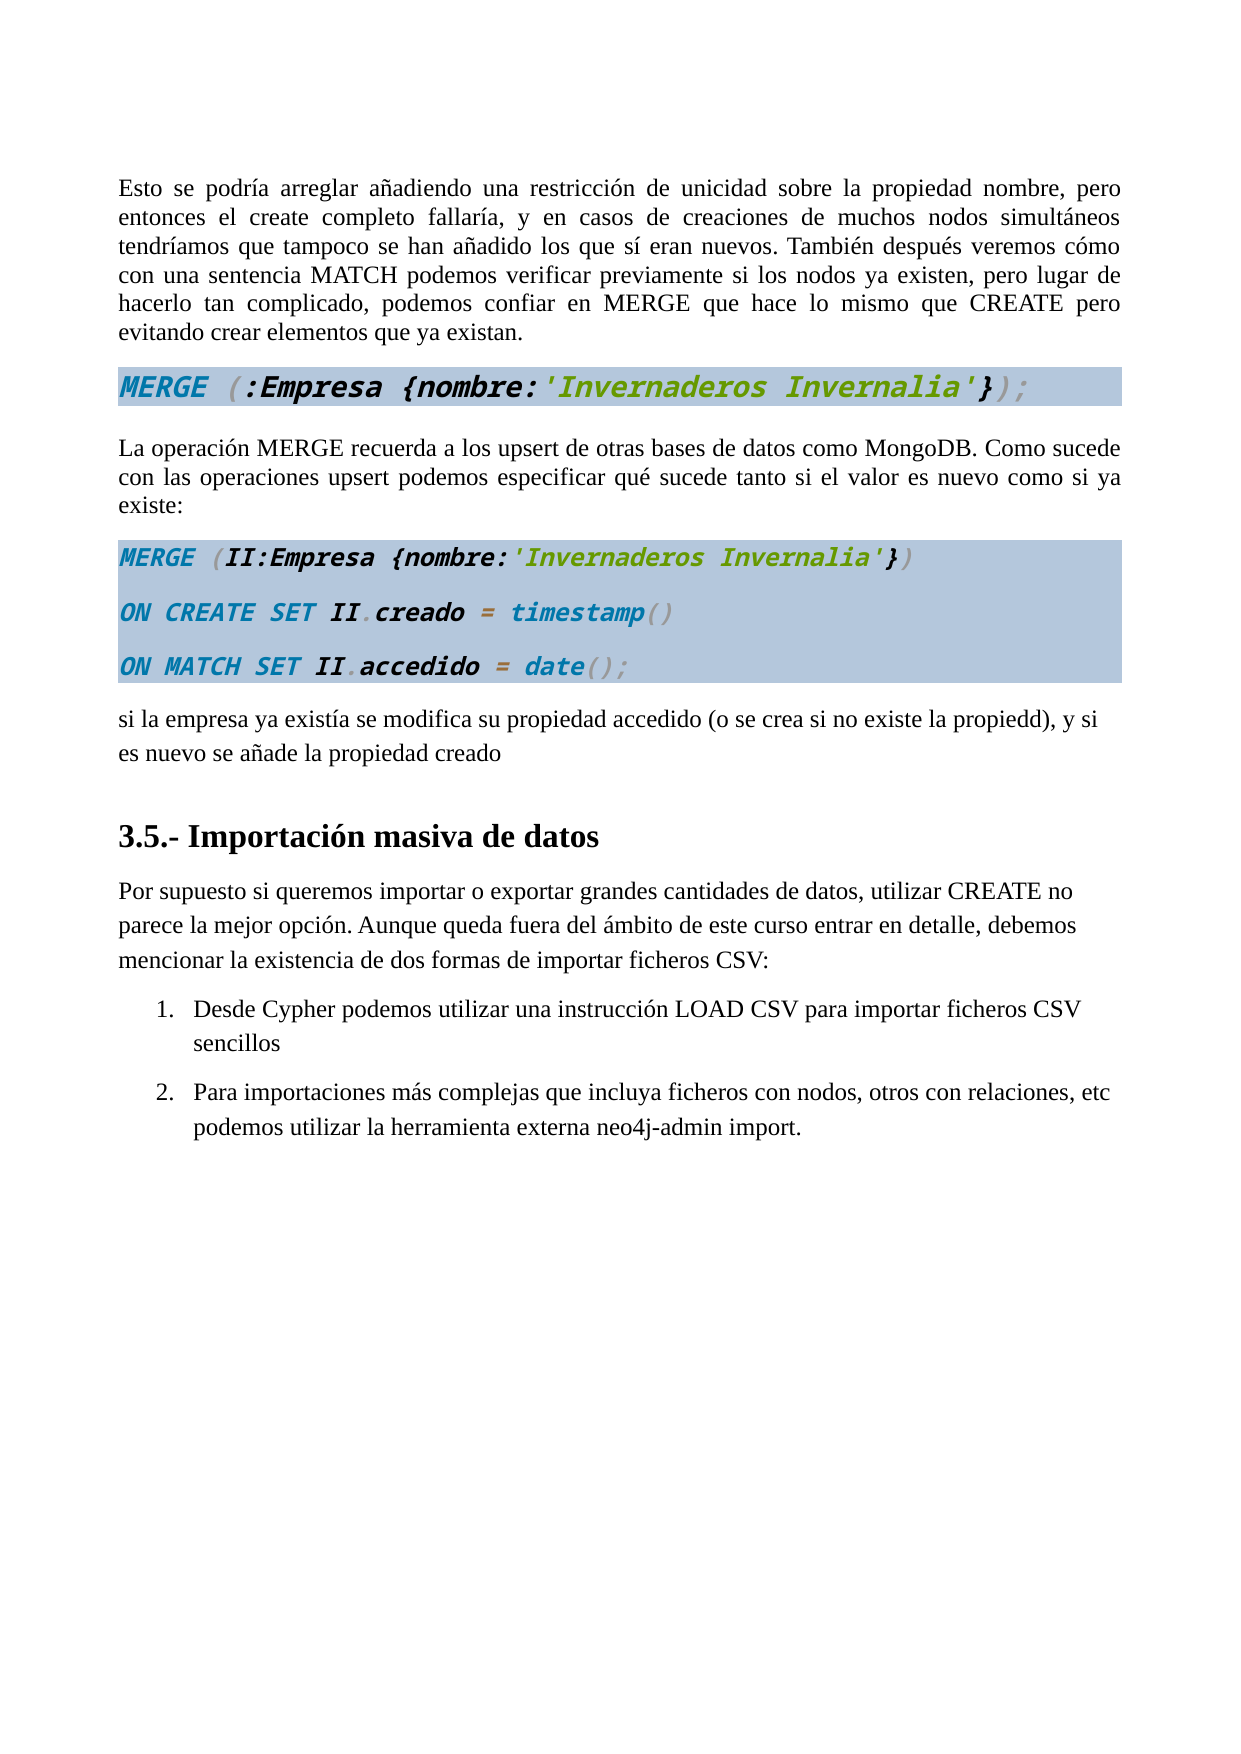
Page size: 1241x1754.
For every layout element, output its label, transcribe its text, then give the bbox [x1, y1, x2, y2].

list Desde Cypher podemos utilizar una instrucción LOAD CSV para importar ficheros CSV sencillos [156, 994, 1122, 1057]
text Esto se podría arreglar añadiendo una restricción de unicidad sobre la propiedad nombre, pero entonces el create completo fallaría, y en casos de creaciones de muchos nodos simultáneos tendríamos que tampoco se han añadido los que sí eran nuevos. También después veremos cómo con una sentencia MATCH podemos verificar previamente si los nodos ya existen, pero lugar de hacerlo tan complicado, podemos confiar en MERGE que hace lo mismo que CREATE pero evitando crear elementos que ya existan. [118, 173, 1122, 346]
text Por supuesto si queremos importar o exportar grandes cantidades de datos, utilizar CREATE no parece la mejor opción. Aunque queda fuera del ámbito de este curso entrar en detalle, debemos mencionar la existencia de dos formas de importar ficheros CSV: [118, 876, 1122, 973]
text MERGE (:Empresa {nombre:'Invernaderos Invernalia'}); [118, 367, 1122, 406]
text si la empresa ya existía se modifica su propiedad accedido (o se crea si no existe la propiedd), y si es nuevo se añade la propiedad creado [118, 704, 1122, 767]
text ON CREATE SET II.creado = timestamp() [118, 594, 1122, 628]
text La operación MERGE recuerda a los upsert de otras bases de datos como MongoDB. Como sucede con las operaciones upsert podemos especificar qué sucede tanto si el valor es nuevo como si ya existe: [118, 433, 1122, 519]
list Para importaciones más complejas que incluya ficheros con nodos, otros con relaciones, etc podemos utilizar la herramienta externa neo4j-admin import. [156, 1077, 1122, 1141]
text 3.5.- Importación masiva de datos [118, 817, 1122, 855]
text MERGE (II:Empresa {nombre:'Invernaderos Invernalia'}) [118, 540, 1122, 574]
text ON MATCH SET II.accedido = date(); [118, 649, 1122, 683]
